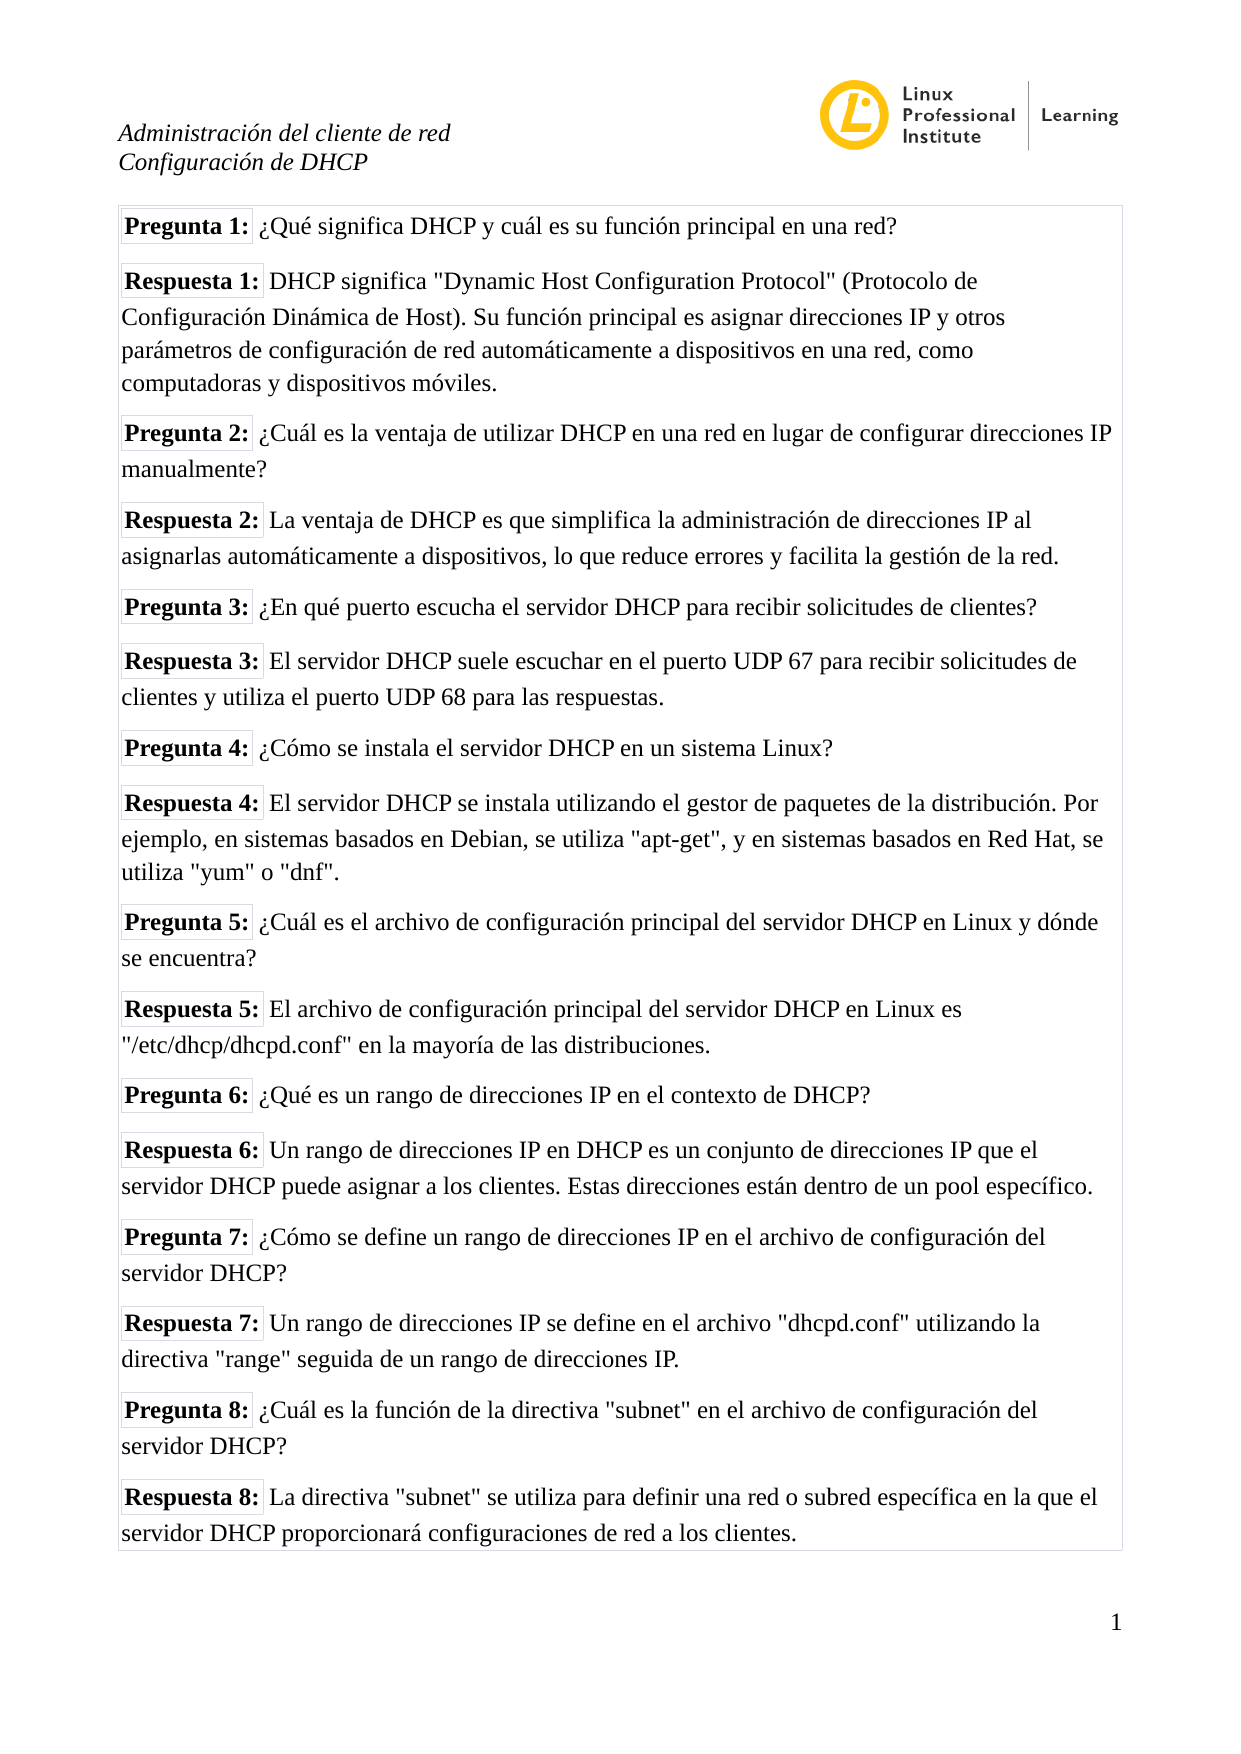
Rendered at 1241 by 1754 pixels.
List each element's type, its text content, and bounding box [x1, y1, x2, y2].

text Respuesta 7: Un rango de direcciones IP se define en el archivo "dhcpd.conf" utilizando la directiva "range" seguida de un rango de direcciones IP. [119, 1302, 1122, 1373]
picture [819, 79, 1119, 151]
text Pregunta 8: ¿Cuál es la función de la directiva "subnet" en el archivo de configuración del servidor DHCP? [119, 1389, 1122, 1460]
text Respuesta 1: DHCP significa "Dynamic Host Configuration Protocol" (Protocolo de Configuración Dinámica de Host). Su función principal es asignar direcciones IP y otros parámetros de configuración de red automáticamente a dispositivos en una red, como computadoras y dispositivos móviles. [119, 260, 1122, 397]
text Pregunta 3: ¿En qué puerto escucha el servidor DHCP para recibir solicitudes de clientes? [119, 586, 1122, 623]
text Respuesta 2: La ventaja de DHCP es que simplifica la administración de direcciones IP al asignarlas automáticamente a dispositivos, lo que reduce errores y facilita la gestión de la red. [119, 499, 1122, 570]
text Respuesta 3: El servidor DHCP suele escuchar en el puerto UDP 67 para recibir solicitudes de clientes y utiliza el puerto UDP 68 para las respuestas. [119, 640, 1122, 711]
text Pregunta 1: ¿Qué significa DHCP y cuál es su función principal en una red? [119, 206, 1122, 243]
text Pregunta 6: ¿Qué es un rango de direcciones IP en el contexto de DHCP? [119, 1074, 1122, 1112]
text Pregunta 2: ¿Cuál es la ventaja de utilizar DHCP en una red en lugar de configurar direcciones IP manualmente? [119, 412, 1122, 483]
text Respuesta 4: El servidor DHCP se instala utilizando el gestor de paquetes de la distribución. Por ejemplo, en sistemas basados en Debian, se utiliza "apt-get", y en sistemas basados en Red Hat, se utiliza "yum" o "dnf". [119, 782, 1122, 885]
text Respuesta 6: Un rango de direcciones IP en DHCP es un conjunto de direcciones IP que el servidor DHCP puede asignar a los clientes. Estas direcciones están dentro de un pool específico. [119, 1129, 1122, 1200]
text Respuesta 8: La directiva "subnet" se utiliza para definir una red o subred específica en la que el servidor DHCP proporcionará configuraciones de red a los clientes. [119, 1476, 1122, 1550]
text Respuesta 5: El archivo de configuración principal del servidor DHCP en Linux es "/etc/dhcp/dhcpd.conf" en la mayoría de las distribuciones. [119, 988, 1122, 1059]
text Pregunta 7: ¿Cómo se define un rango de direcciones IP en el archivo de configuración del servidor DHCP? [119, 1216, 1122, 1287]
text Pregunta 4: ¿Cómo se instala el servidor DHCP en un sistema Linux? [119, 727, 1122, 765]
text Pregunta 5: ¿Cuál es el archivo de configuración principal del servidor DHCP en Linux y dónde se encuentra? [119, 901, 1122, 972]
